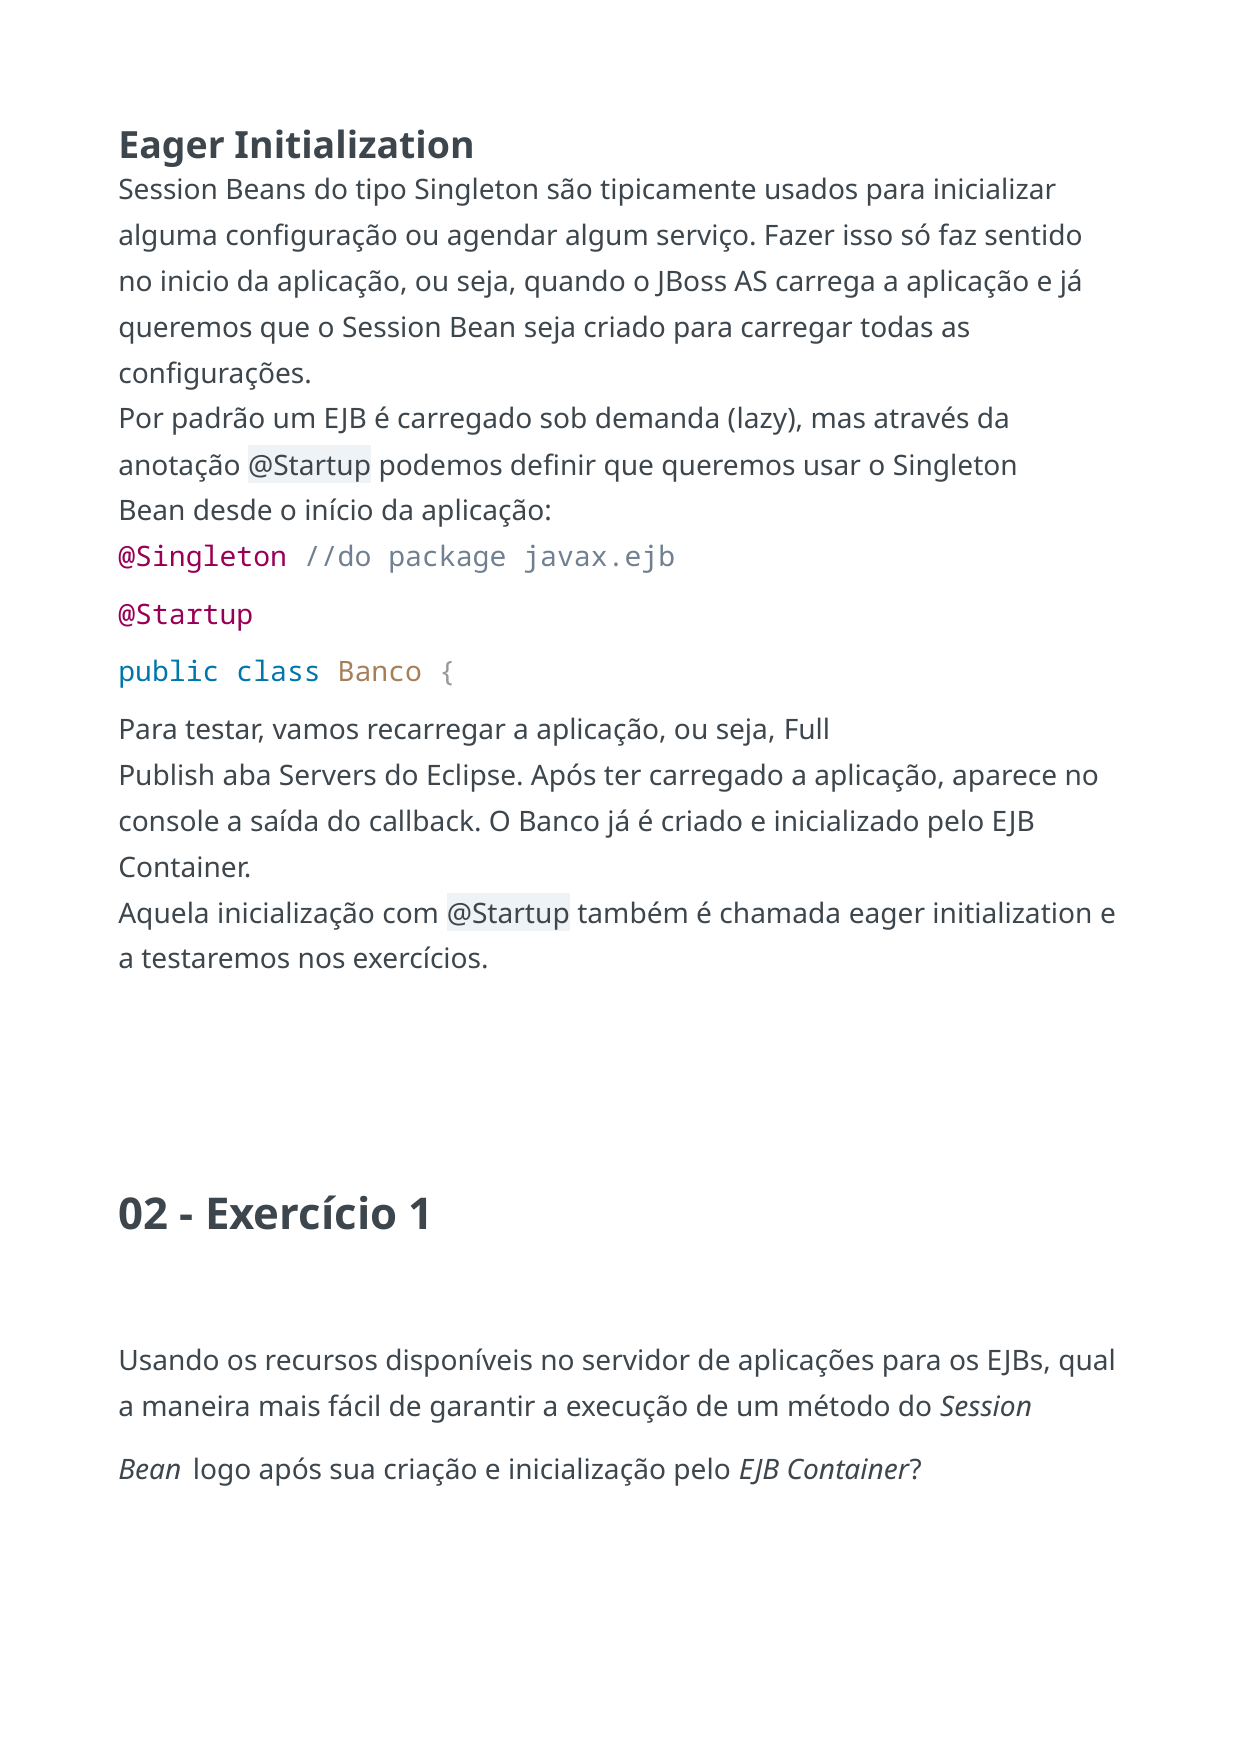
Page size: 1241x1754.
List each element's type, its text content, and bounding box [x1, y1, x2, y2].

text Usando os recursos disponíveis no servidor de aplicações para os EJBs, qual a maneira mais fácil de garantir a execução de um método do Session Bean logo após sua criação e inicialização pelo EJB Container? [118, 1340, 1122, 1492]
subtitle 02 - Exercício 1 [118, 1182, 1122, 1242]
text Por padrão um EJB é carregado sob demanda (lazy), mas através da anotação @Startup podemos definir que queremos usar o Singleton Bean desde o início da aplicação: [118, 399, 1122, 529]
subtitle Eager Initialization [118, 118, 1122, 169]
text Aquela inicialização com @Startup também é chamada eager initialization e a testaremos nos exercícios. [118, 893, 1122, 977]
text @Singleton //do package javax.ejb [118, 537, 1122, 575]
text Session Beans do tipo Singleton são tipicamente usados para inicializar alguma configuração ou agendar algum serviço. Fazer isso só faz sentido no inicio da aplicação, ou seja, quando o JBoss AS carrega a aplicação e já queremos que o Session Bean seja criado para carregar todas as configurações. [118, 169, 1122, 391]
text @Startup [118, 594, 1122, 632]
text Para testar, vamos recarregar a aplicação, ou seja, Full Publish aba Servers do Eclipse. Após ter carregado a aplicação, aparece no console a saída do callback. O Banco já é criado e inicializado pelo EJB Container. [118, 709, 1122, 885]
text public class Banco { [118, 652, 1122, 690]
